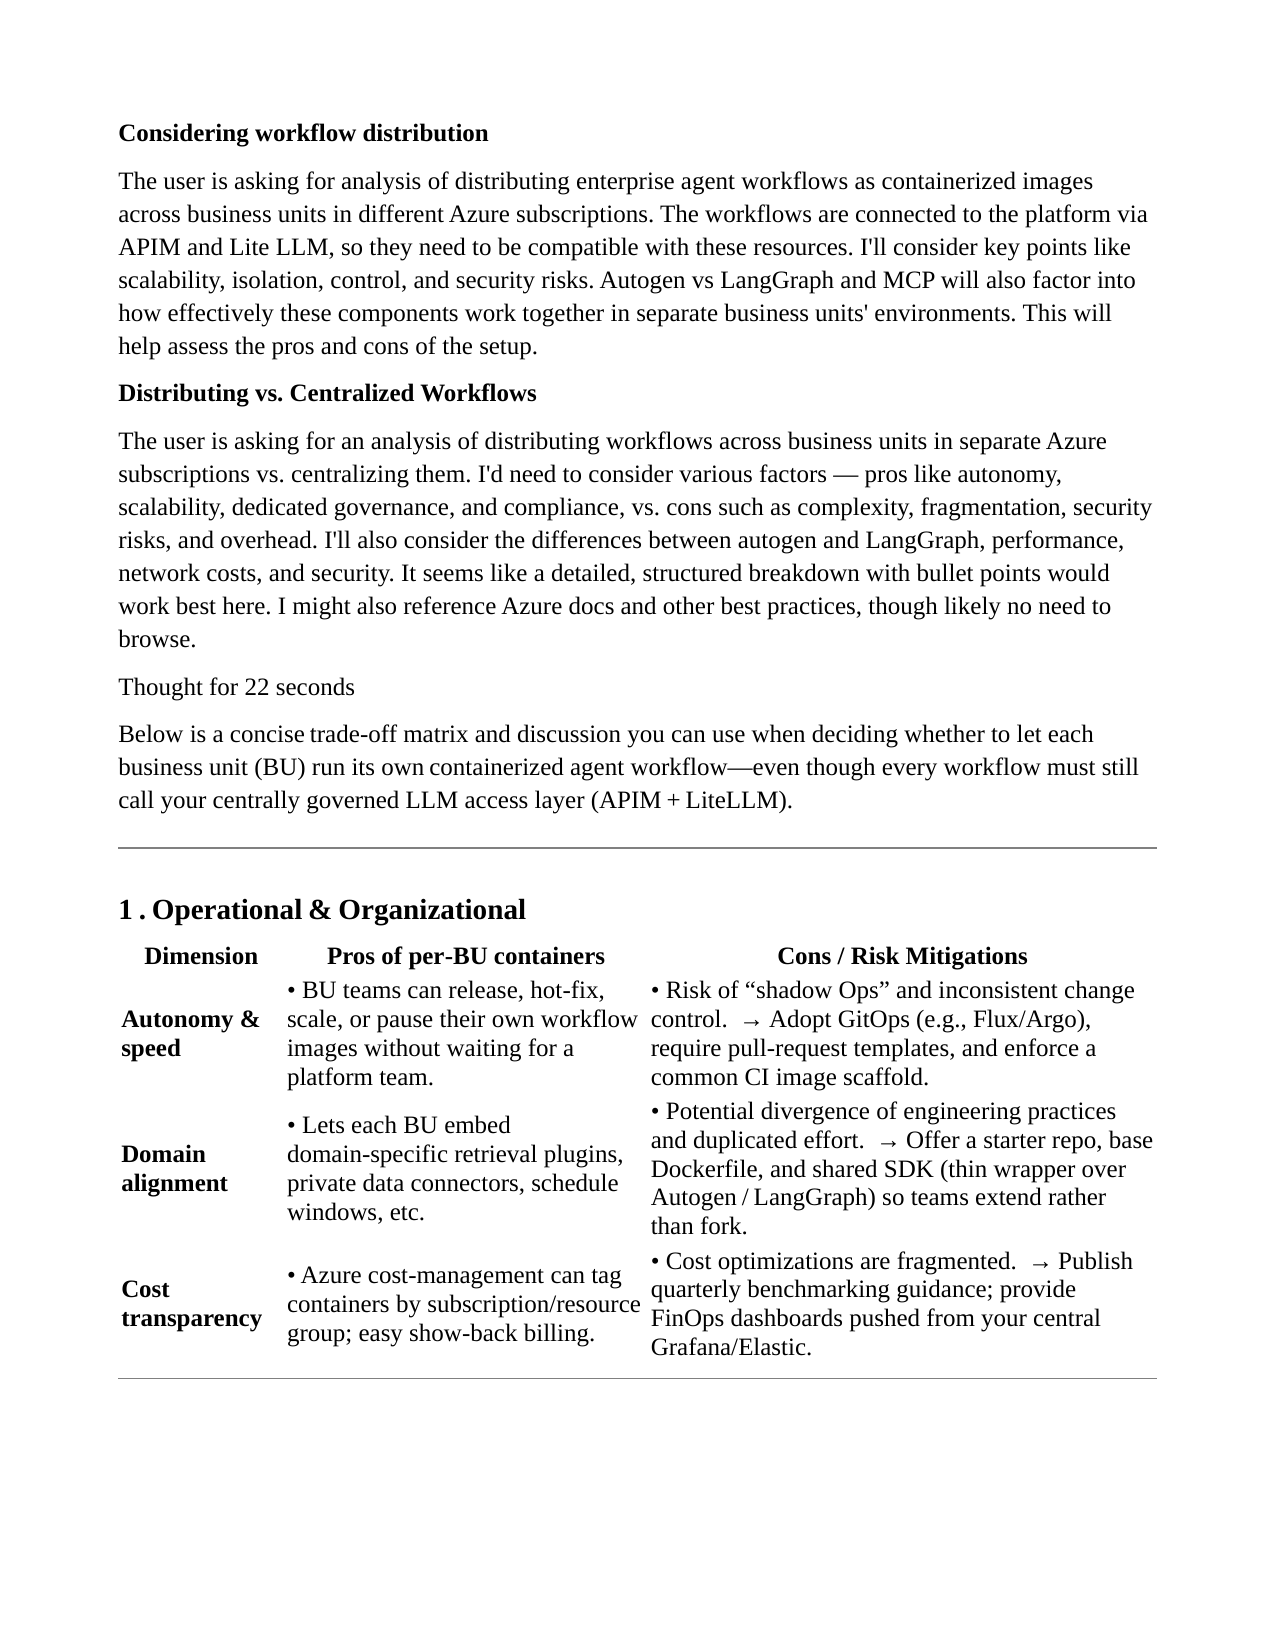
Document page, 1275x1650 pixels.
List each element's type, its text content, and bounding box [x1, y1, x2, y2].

table_cell • BU teams can release, hot‑fix, scale, or pause their own workflow images without waiting for a platform team. [284, 973, 648, 1093]
text Below is a concise trade‑off matrix and discussion you can use when deciding whether to let each business unit (BU) run its own containerized agent workflow—even though every workflow must still call your centrally governed LLM access layer (APIM + LiteLLM). [118, 719, 1157, 814]
table_cell • Azure cost-management can tag containers by subscription/resource group; easy show‑back billing. [284, 1243, 648, 1364]
subtitle 1 . Operational & Organizational [118, 892, 1157, 925]
table_cell • Risk of “shadow Ops” and inconsistent change control. → Adopt GitOps (e.g., Flux/Argo), require pull‑request templates, and enforce a common CI image scaffold. [648, 973, 1157, 1093]
text The user is asking for analysis of distributing enterprise agent workflows as containerized images across business units in different Azure subscriptions. The workflows are connected to the platform via APIM and Lite LLM, so they need to be compatible with these resources. I'll consider key points like scalability, isolation, control, and security risks. Autogen vs LangGraph and MCP will also factor into how effectively these components work together in separate business units' environments. This will help assess the pros and cons of the setup. [118, 166, 1157, 359]
table_cell Autonomy & speed [118, 973, 284, 1093]
table_cell • Lets each BU embed domain‑specific retrieval plugins, private data connectors, schedule windows, etc. [284, 1093, 648, 1243]
table_cell Domain alignment [118, 1093, 284, 1243]
table_cell Cost transparency [118, 1243, 284, 1364]
table_header Cons / Risk Mitigations [648, 938, 1157, 972]
text Considering workflow distribution [118, 118, 1157, 147]
table_cell • Potential divergence of engineering practices and duplicated effort. → Offer a starter repo, base Dockerfile, and shared SDK (thin wrapper over Autogen / LangGraph) so teams extend rather than fork. [648, 1093, 1157, 1243]
text Distributing vs. Centralized Workflows [118, 378, 1157, 407]
text Thought for 22 seconds [118, 672, 1157, 701]
table_header Pros of per‑BU containers [284, 938, 648, 972]
text The user is asking for an analysis of distributing workflows across business units in separate Azure subscriptions vs. centralizing them. I'd need to consider various factors — pros like autonomy, scalability, dedicated governance, and compliance, vs. cons such as complexity, fragmentation, security risks, and overhead. I'll also consider the differences between autogen and LangGraph, performance, network costs, and security. It seems like a detailed, structured breakdown with bullet points would work best here. I might also reference Azure docs and other best practices, though likely no need to browse. [118, 426, 1157, 653]
table_header Dimension [118, 938, 284, 972]
table_cell • Cost optimizations are fragmented. → Publish quarterly benchmarking guidance; provide FinOps dashboards pushed from your central Grafana/Elastic. [648, 1243, 1157, 1364]
